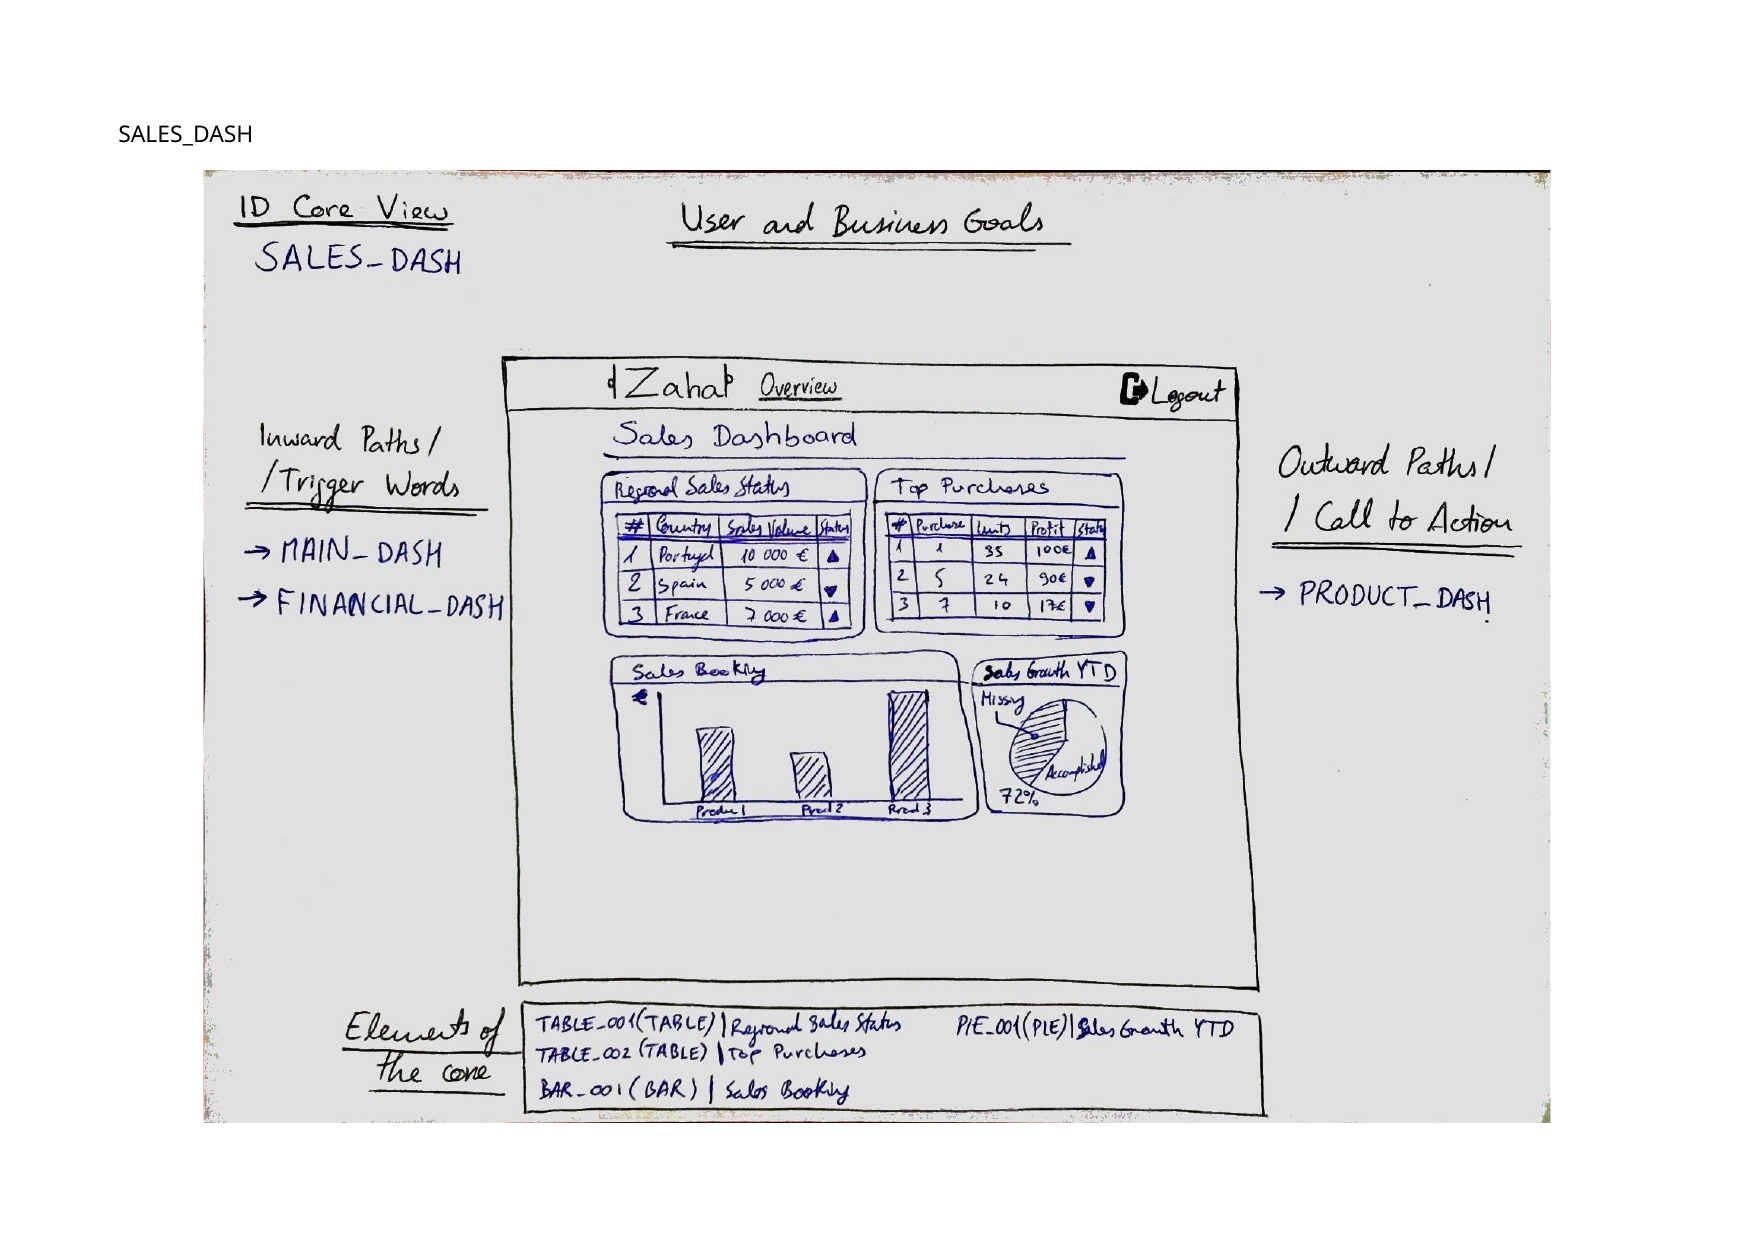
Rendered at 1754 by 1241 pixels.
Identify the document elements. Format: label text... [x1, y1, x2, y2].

text SALES_DASH [118, 118, 1636, 149]
picture [203, 170, 1551, 1123]
